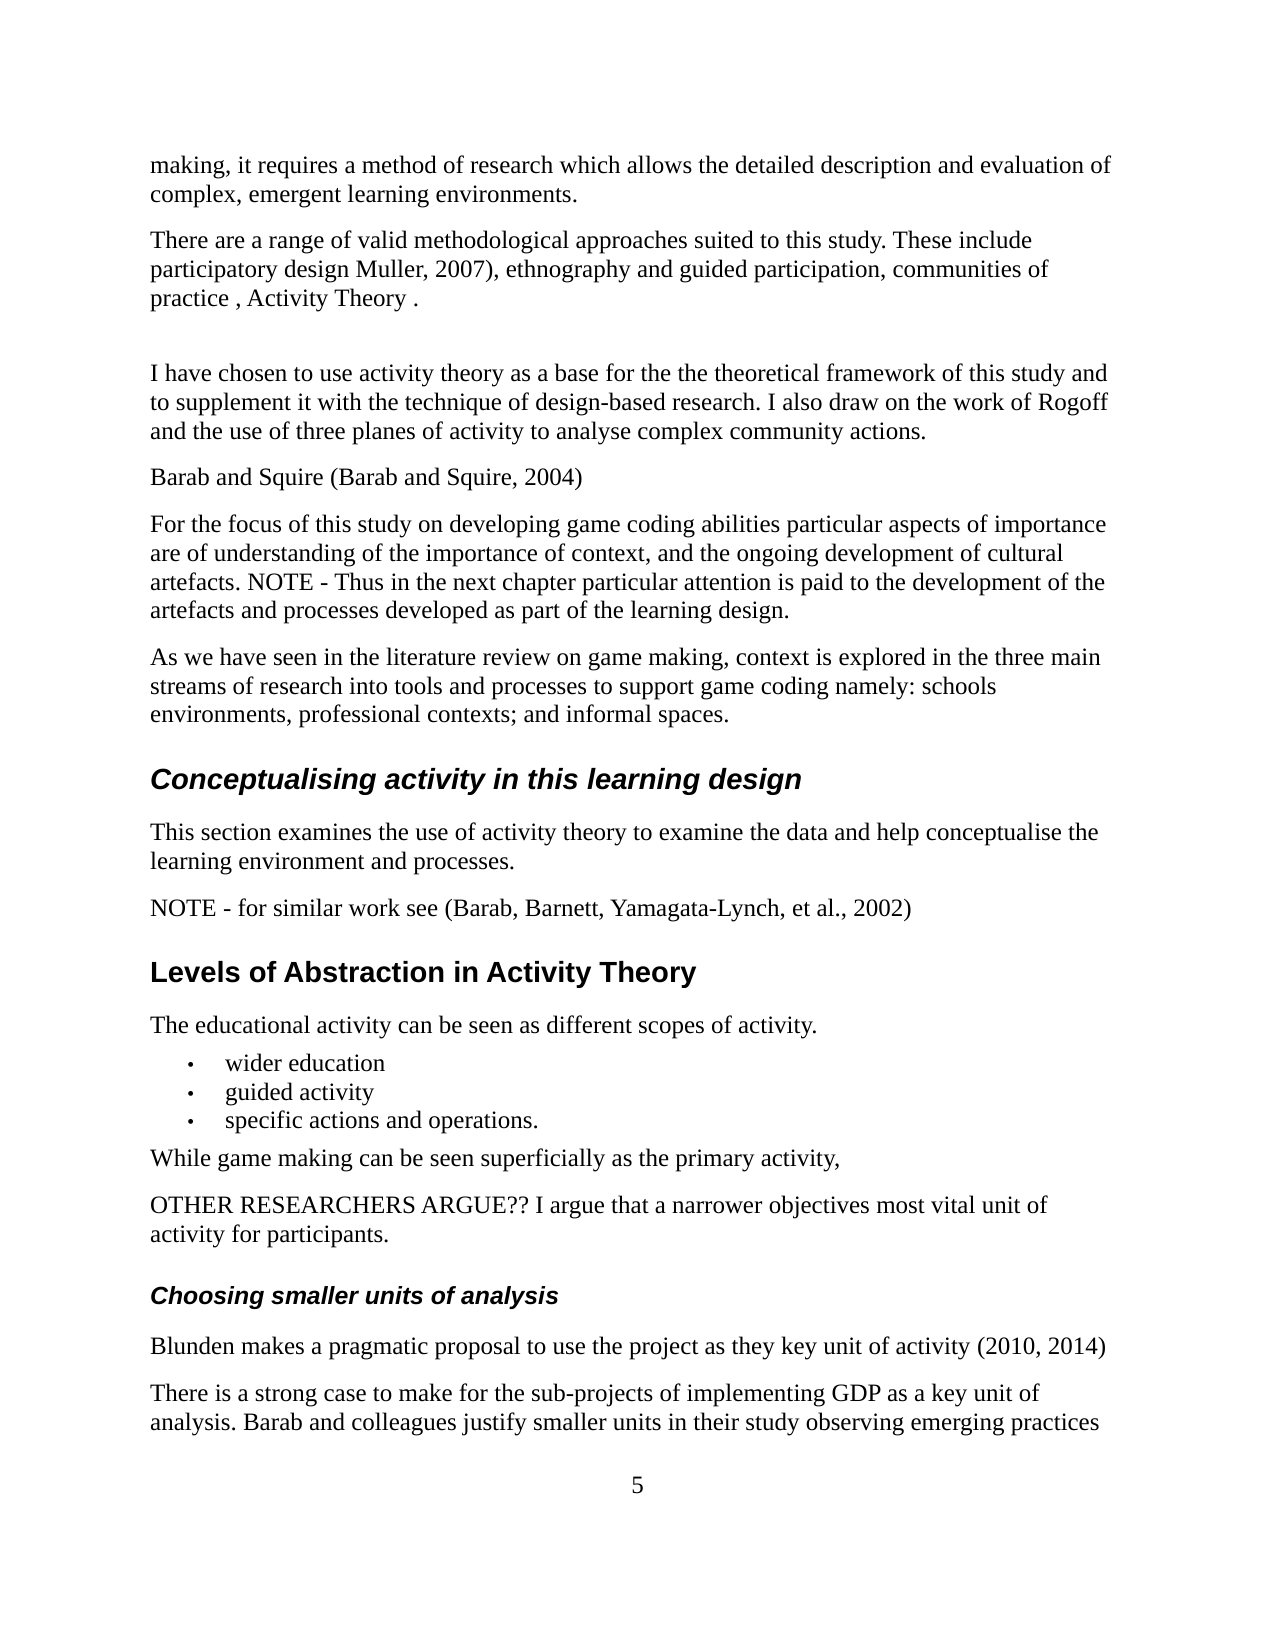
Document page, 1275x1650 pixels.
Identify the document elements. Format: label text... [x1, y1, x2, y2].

text For the focus of this study on developing game coding abilities particular aspects of importance are of understanding of the importance of context, and the ongoing development of cultural artefacts. NOTE - Thus in the next chapter particular attention is paid to the development of the artefacts and processes developed as part of the learning design. [150, 509, 1125, 624]
text There are a range of valid methodological approaches suited to this study. These include participatory design Muller, 2007), ethnography and guided participation, communities of practice , Activity Theory . [150, 225, 1125, 340]
text While game making can be seen superficially as the primary activity, [150, 1143, 1125, 1172]
text As we have seen in the literature review on game making, context is explored in the three main streams of research into tools and processes to support game coding namely: schools environments, professional contexts; and informal spaces. [150, 642, 1125, 728]
text I have chosen to use activity theory as a base for the the theoretical framework of this study and to supplement it with the technique of design-based research. I also draw on the work of Rogoff and the use of three planes of activity to analyse complex community actions. [150, 358, 1125, 444]
text NOTE - for similar work see (Barab, Barnett, Yamagata-Lynch, et al., 2002) [150, 893, 1125, 921]
text making, it requires a method of research which allows the detailed description and evaluation of complex, emergent learning environments. [150, 150, 1125, 207]
list guided activity [187, 1077, 1125, 1106]
text OTHER RESEARCHERS ARGUE?? I argue that a narrower objectives most vital unit of activity for participants. [150, 1190, 1125, 1247]
text Blunden makes a pragmatic proposal to use the project as they key unit of activity (2010, 2014) [150, 1331, 1125, 1360]
subtitle Levels of Abstraction in Activity Theory [150, 955, 1125, 989]
text Barab and Squire (Barab and Squire, 2004) [150, 462, 1125, 491]
list specific actions and operations. [187, 1106, 1125, 1134]
text There is a strong case to make for the sub-projects of implementing GDP as a key unit of analysis. Barab and colleagues justify smaller units in their study observing emerging practices [150, 1378, 1125, 1436]
text This section examines the use of activity theory to examine the data and help conceptualise the learning environment and processes. [150, 817, 1125, 875]
list wider education [187, 1048, 1125, 1077]
subtitle Conceptualising activity in this learning design [150, 762, 1125, 796]
subtitle Choosing smaller units of analysis [150, 1281, 1125, 1310]
text The educational activity can be seen as different scopes of activity. [150, 1010, 1125, 1039]
